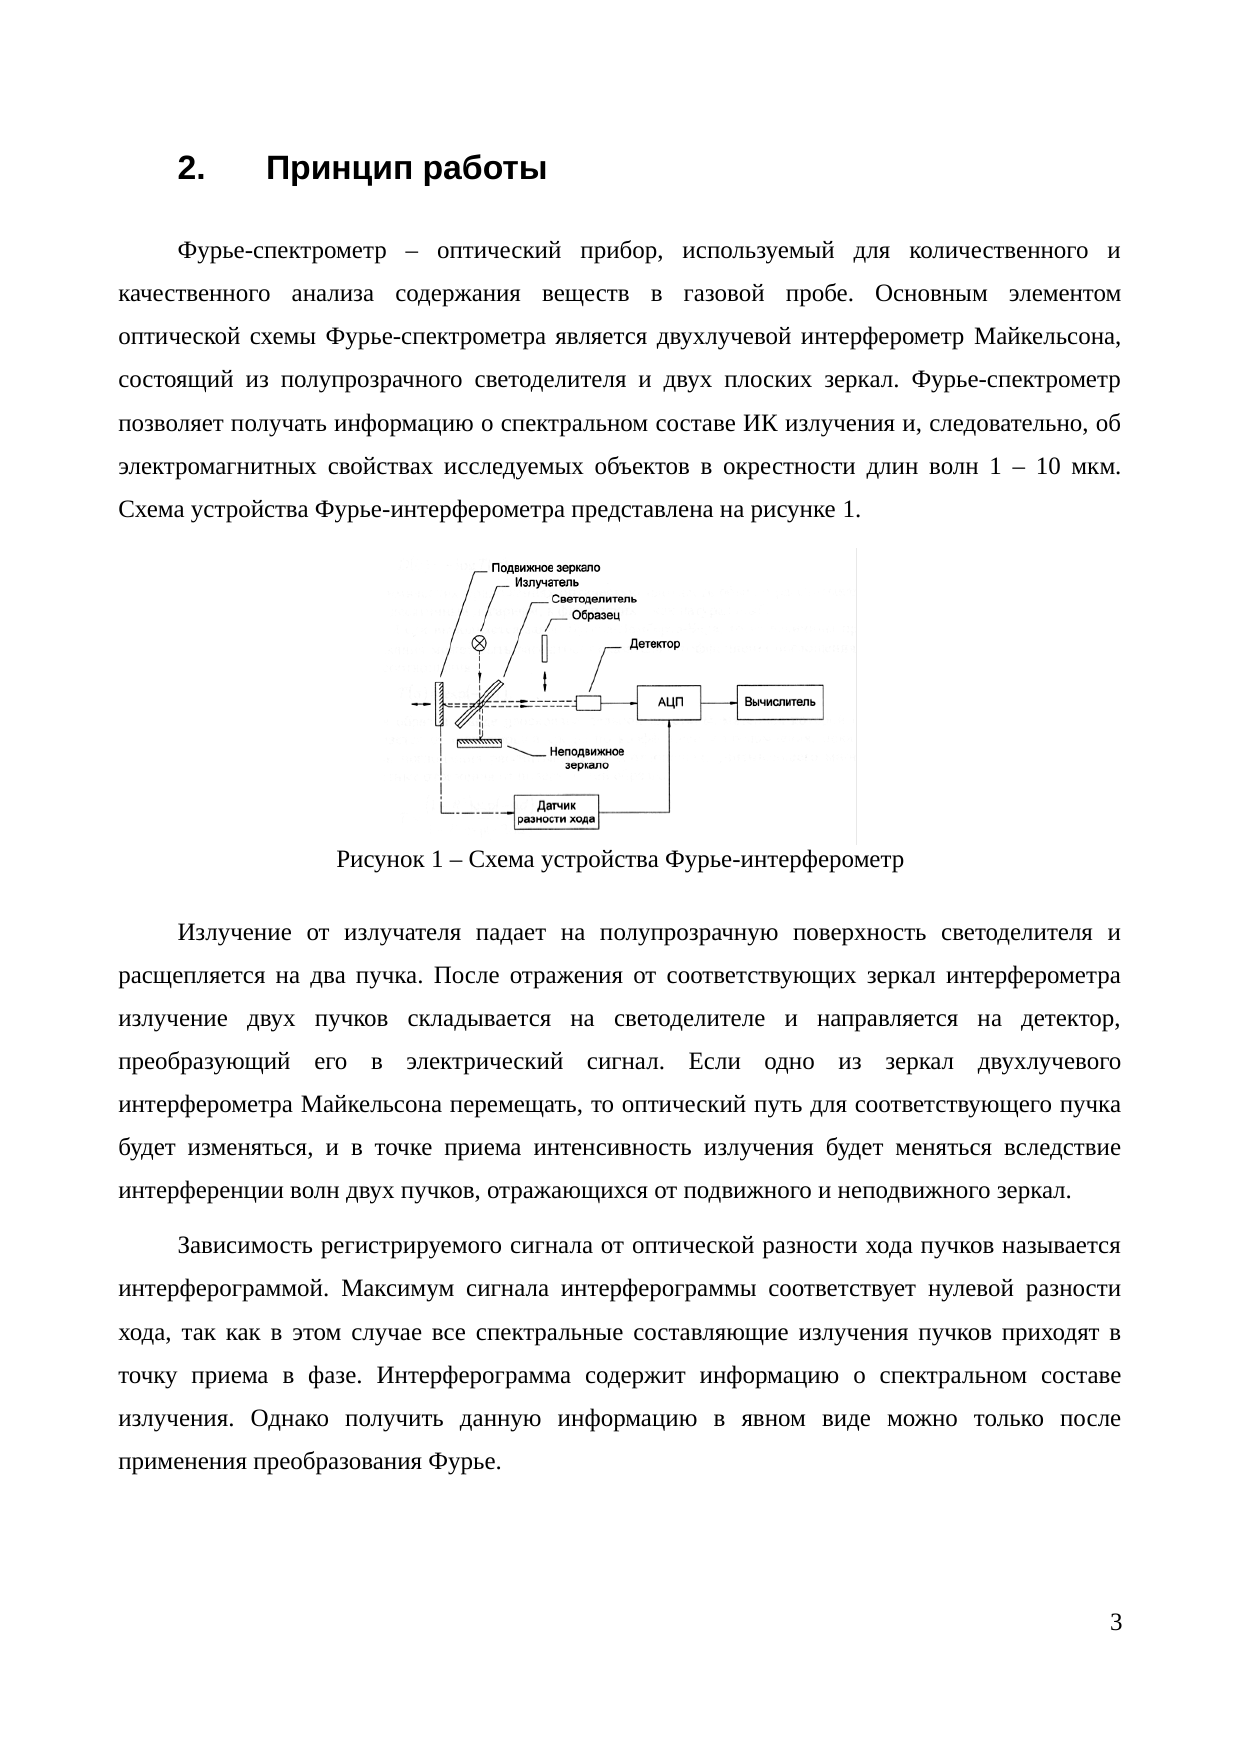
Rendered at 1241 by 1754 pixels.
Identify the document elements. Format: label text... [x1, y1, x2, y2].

text Излучение от излучателя падает на полупрозрачную поверхность светоделителя и расщепляется на два пучка. После отражения от соответствующих зеркал интерферометра излучение двух пучков складывается на светоделителе и направляется на детектор, преобразующий его в электрический сигнал. Если одно из зеркал двухлучевого интерферометра Майкельсона перемещать, то оптический путь для соответствующего пучка будет изменяться, и в точке приема интенсивность излучения будет меняться вследствие интерференции волн двух пучков, отражающихся от подвижного и неподвижного зеркал. [118, 917, 1122, 1204]
picture [383, 548, 857, 845]
subtitle Принцип работы [118, 148, 1122, 186]
text Зависимость регистрируемого сигнала от оптической разности хода пучков называется интерферограммой. Максимум сигнала интерферограммы соответствует нулевой разности хода, так как в этом случае все спектральные составляющие излучения пучков приходят в точку приема в фазе. Интерферограмма содержит информацию о спектральном составе излучения. Однако получить данную информацию в явном виде можно только после применения преобразования Фурье. [118, 1230, 1122, 1475]
text Рисунок 1 – Схема устройства Фурье-интерферометр [118, 844, 1122, 873]
text Фурье-спектрометр – оптический прибор, используемый для количественного и качественного анализа содержания веществ в газовой пробе. Основным элементом оптической схемы Фурье-спектрометра является двухлучевой интерферометр Майкельсона, состоящий из полупрозрачного светоделителя и двух плоских зеркал. Фурье-спектрометр позволяет получать информацию о спектральном составе ИК излучения и, следовательно, об электромагнитных свойствах исследуемых объектов в окрестности длин волн 1 – 10 мкм. Схема устройства Фурье-интерферометра представлена на рисунке 1. [118, 235, 1122, 523]
